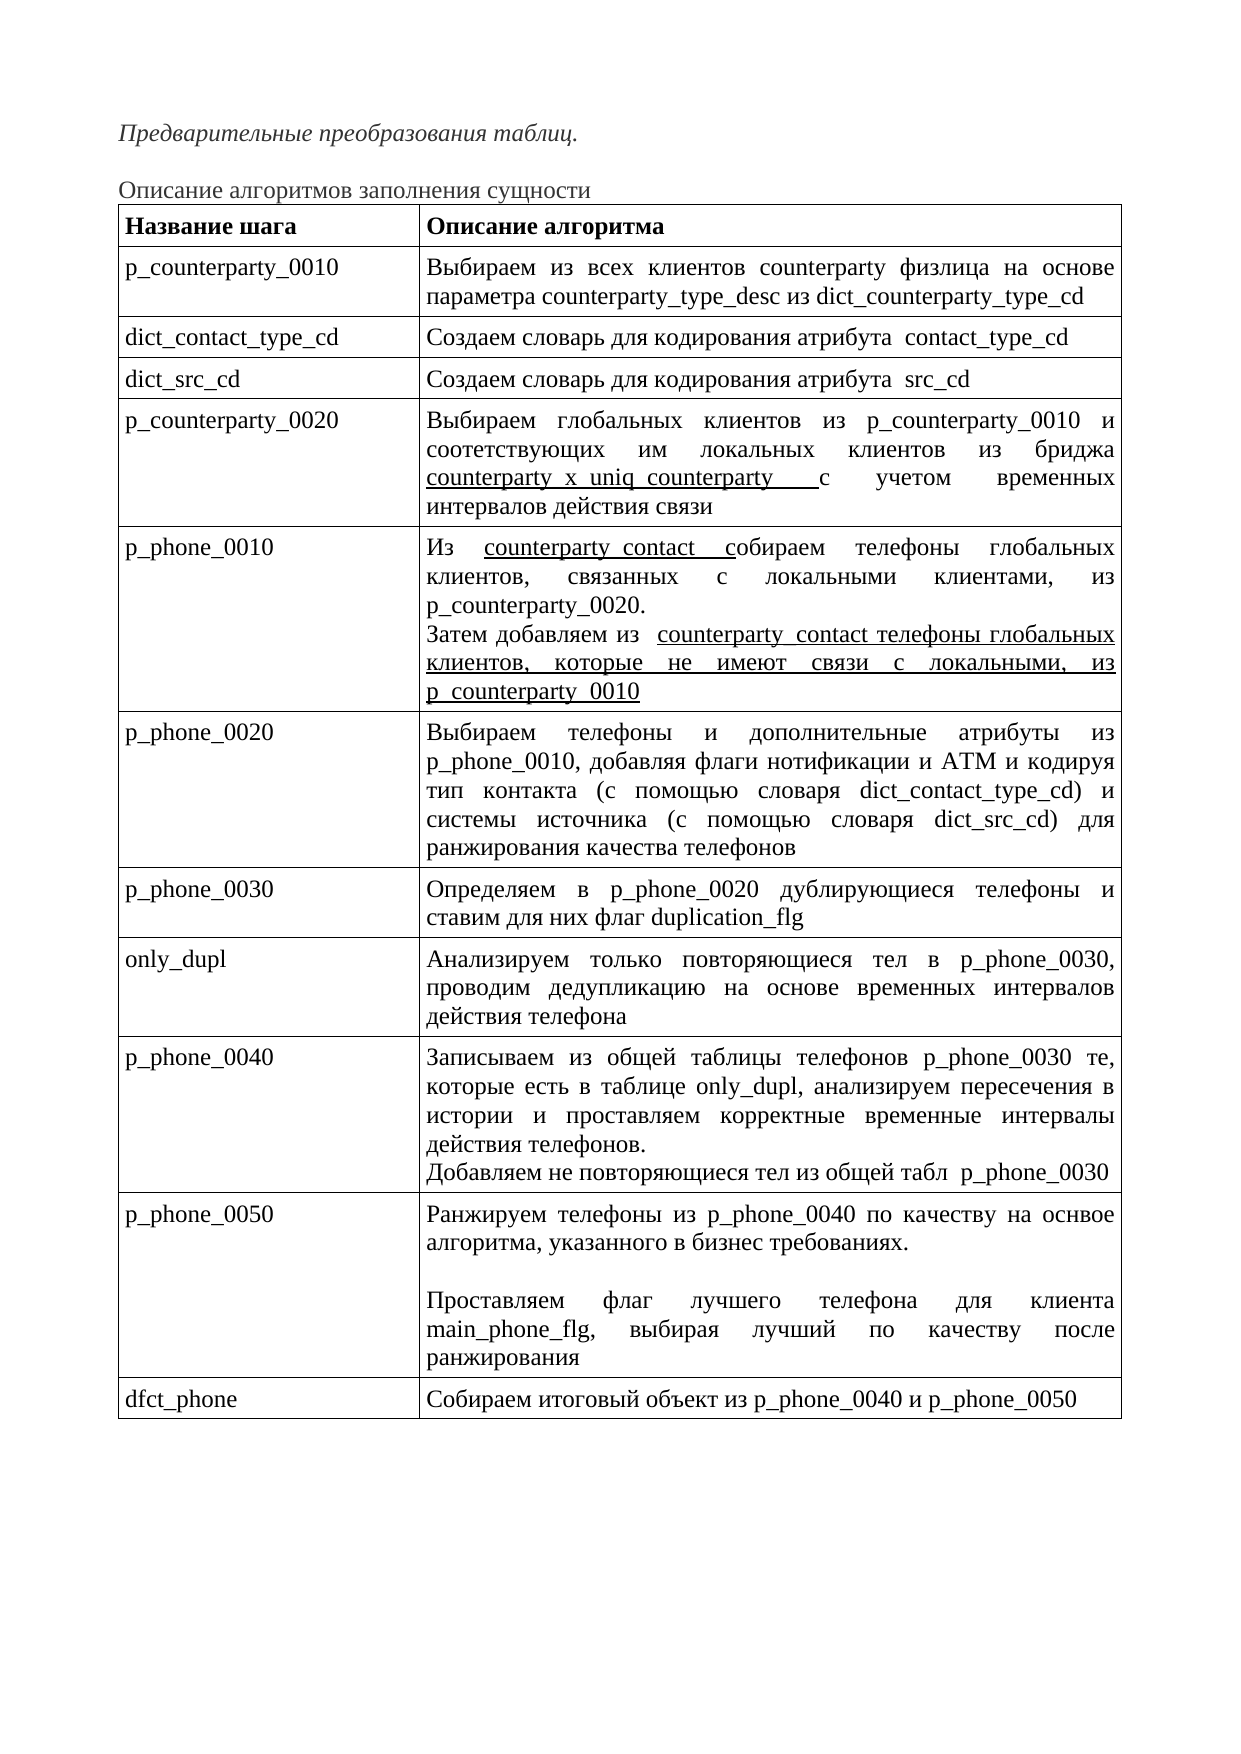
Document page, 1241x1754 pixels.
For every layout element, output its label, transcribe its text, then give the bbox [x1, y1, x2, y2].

table_cell Создаем словарь для кодирования атрибута contact_type_cd [420, 317, 1121, 357]
table_cell p_counterparty_0020 [119, 399, 419, 526]
table_cell Выбираем из всех клиентов counterparty физлица на основе параметра counterparty_type_desc из dict_counterparty_type_cd [420, 247, 1121, 316]
table_cell Создаем словарь для кодирования атрибута src_cd [420, 358, 1121, 398]
table_cell Анализируем только повторяющиеся тел в p_phone_0030, проводим дедупликацию на основе временных интервалов действия телефона [420, 938, 1121, 1036]
table_cell only_dupl [119, 938, 419, 1036]
text Предварительные преобразования таблиц. [118, 118, 1122, 147]
table_cell Из counterparty_contact собираем телефоны глобальных клиентов, связанных с локальными клиентами, из p_counterparty_0020. Затем добавляем из counterparty_contact телефоны глобальных клиентов, которые не имеют связи с локальными, из p_counterparty_0010 [420, 527, 1121, 711]
table_cell dict_src_cd [119, 358, 419, 398]
table_cell p_counterparty_0010 [119, 247, 419, 316]
table_cell dfct_phone [119, 1378, 419, 1418]
table_cell p_phone_0010 [119, 527, 419, 711]
table_cell dict_contact_type_cd [119, 317, 419, 357]
table_cell Ранжируем телефоны из p_phone_0040 по качеству на оснвое алгоритма, указанного в бизнес требованиях. Проставляем флаг лучшего телефона для клиента main_phone_flg, выбирая лучший по качеству после ранжирования [420, 1193, 1121, 1377]
table_cell Записываем из общей таблицы телефонов p_phone_0030 те, которые есть в таблице only_dupl, анализируем пересечения в истории и проставляем корректные временные интервалы действия телефонов. Добавляем не повторяющиеся тел из общей табл p_phone_0030 [420, 1037, 1121, 1192]
table_header Описание алгоритма [420, 205, 1121, 246]
table_cell Определяем в p_phone_0020 дублирующиеся телефоны и ставим для них флаг duplication_flg [420, 868, 1121, 937]
table_cell Выбираем глобальных клиентов из p_counterparty_0010 и соотетствующих им локальных клиентов из бриджа counterparty_x_uniq_counterparty с учетом временных интервалов действия связи [420, 399, 1121, 526]
table_cell p_phone_0030 [119, 868, 419, 937]
table_header Название шага [119, 205, 419, 246]
table_cell p_phone_0040 [119, 1037, 419, 1192]
table_cell p_phone_0050 [119, 1193, 419, 1377]
table_cell p_phone_0020 [119, 712, 419, 867]
table_cell Выбираем телефоны и дополнительные атрибуты из p_phone_0010, добавляя флаги нотификации и АТМ и кодируя тип контакта (с помощью словаря dict_contact_type_cd) и системы источника (с помощью словаря dict_src_cd) для ранжирования качества телефонов [420, 712, 1121, 867]
text Описание алгоритмов заполнения сущности [118, 176, 1122, 204]
table_cell Собираем итоговый объект из p_phone_0040 и p_phone_0050 [420, 1378, 1121, 1418]
